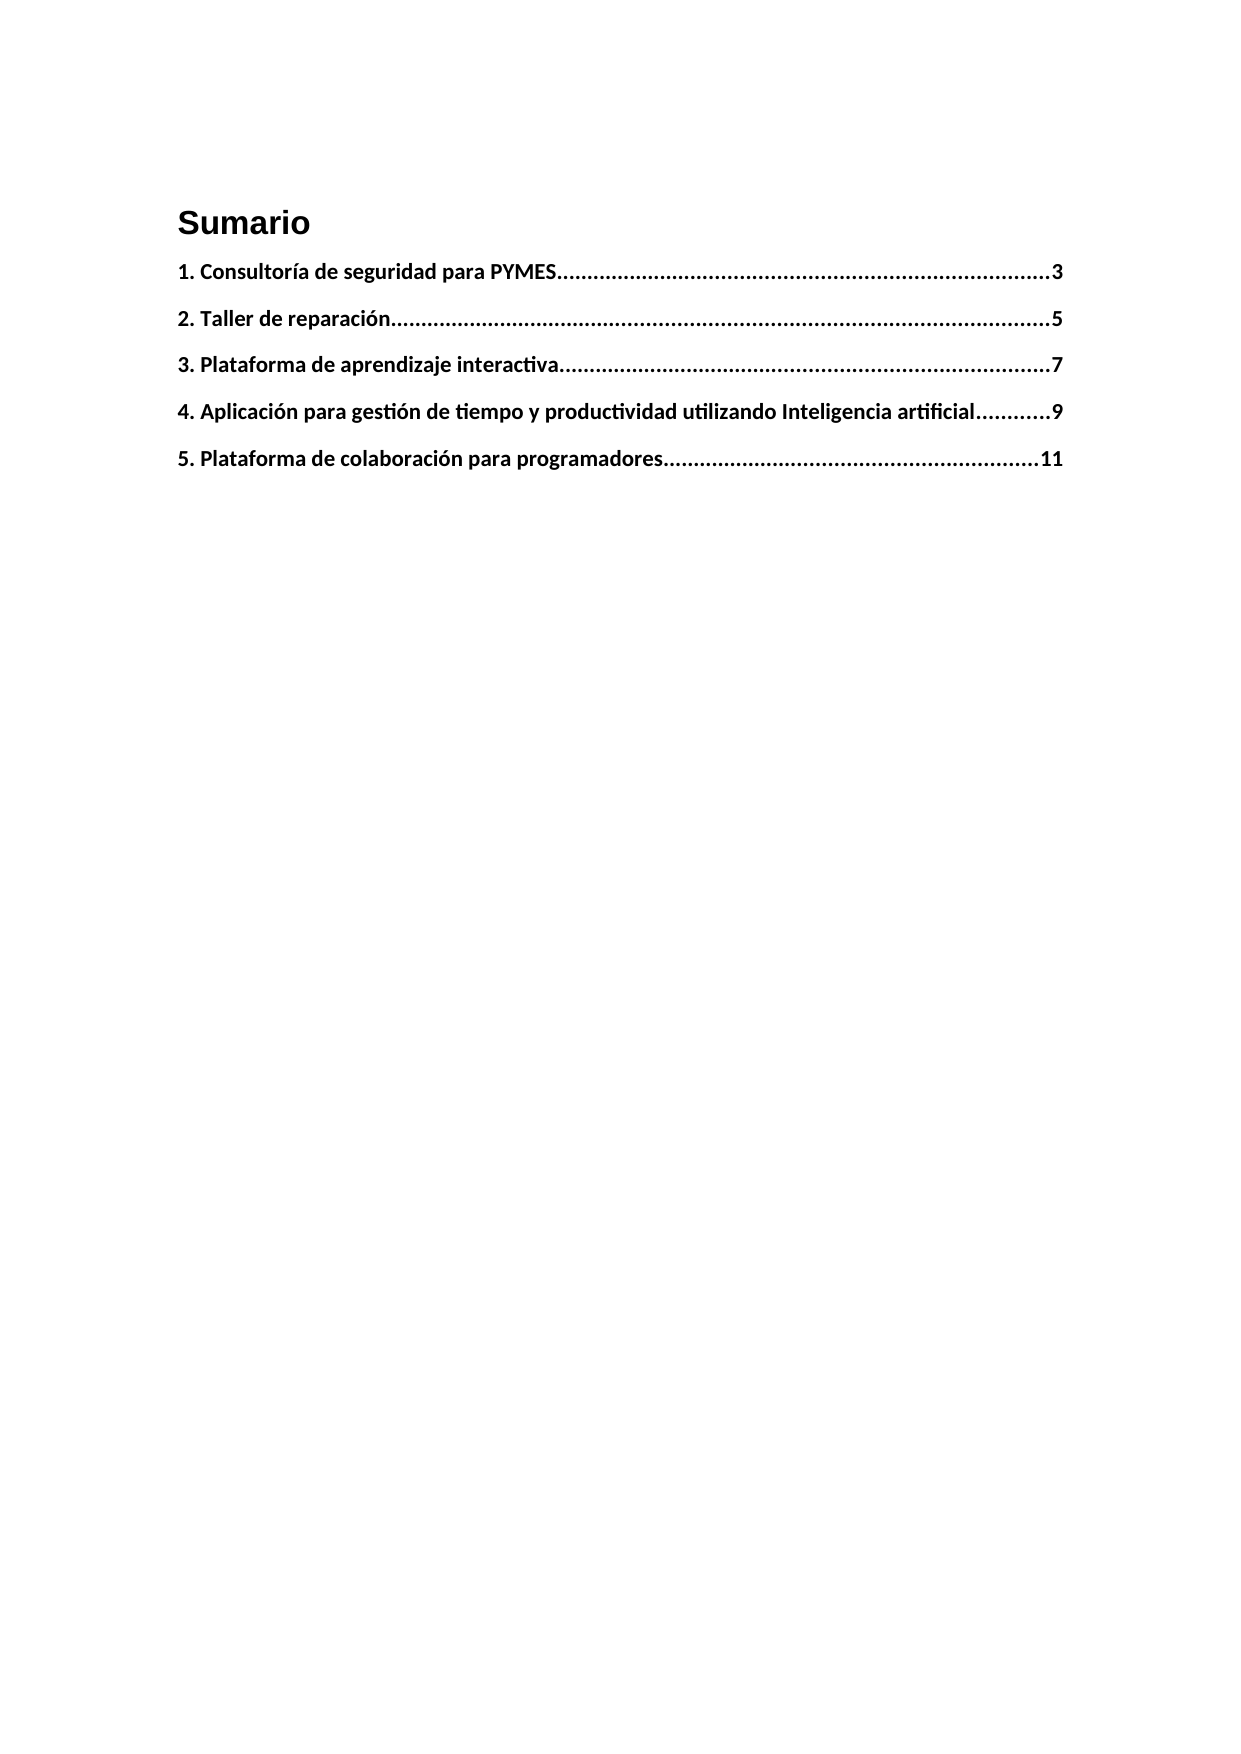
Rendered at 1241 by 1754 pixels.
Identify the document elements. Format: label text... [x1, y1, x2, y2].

text 2. Taller de reparación 5 [177, 304, 1063, 332]
subtitle Sumario [177, 203, 1063, 241]
text 1. Consultoría de seguridad para PYMES 3 [177, 257, 1063, 285]
text 4. Aplicación para gestión de tiempo y productividad utilizando Inteligencia artificial 9 [177, 397, 1063, 425]
text 3. Plataforma de aprendizaje interactiva 7 [177, 351, 1063, 378]
text 5. Plataforma de colaboración para programadores 11 [177, 444, 1063, 472]
